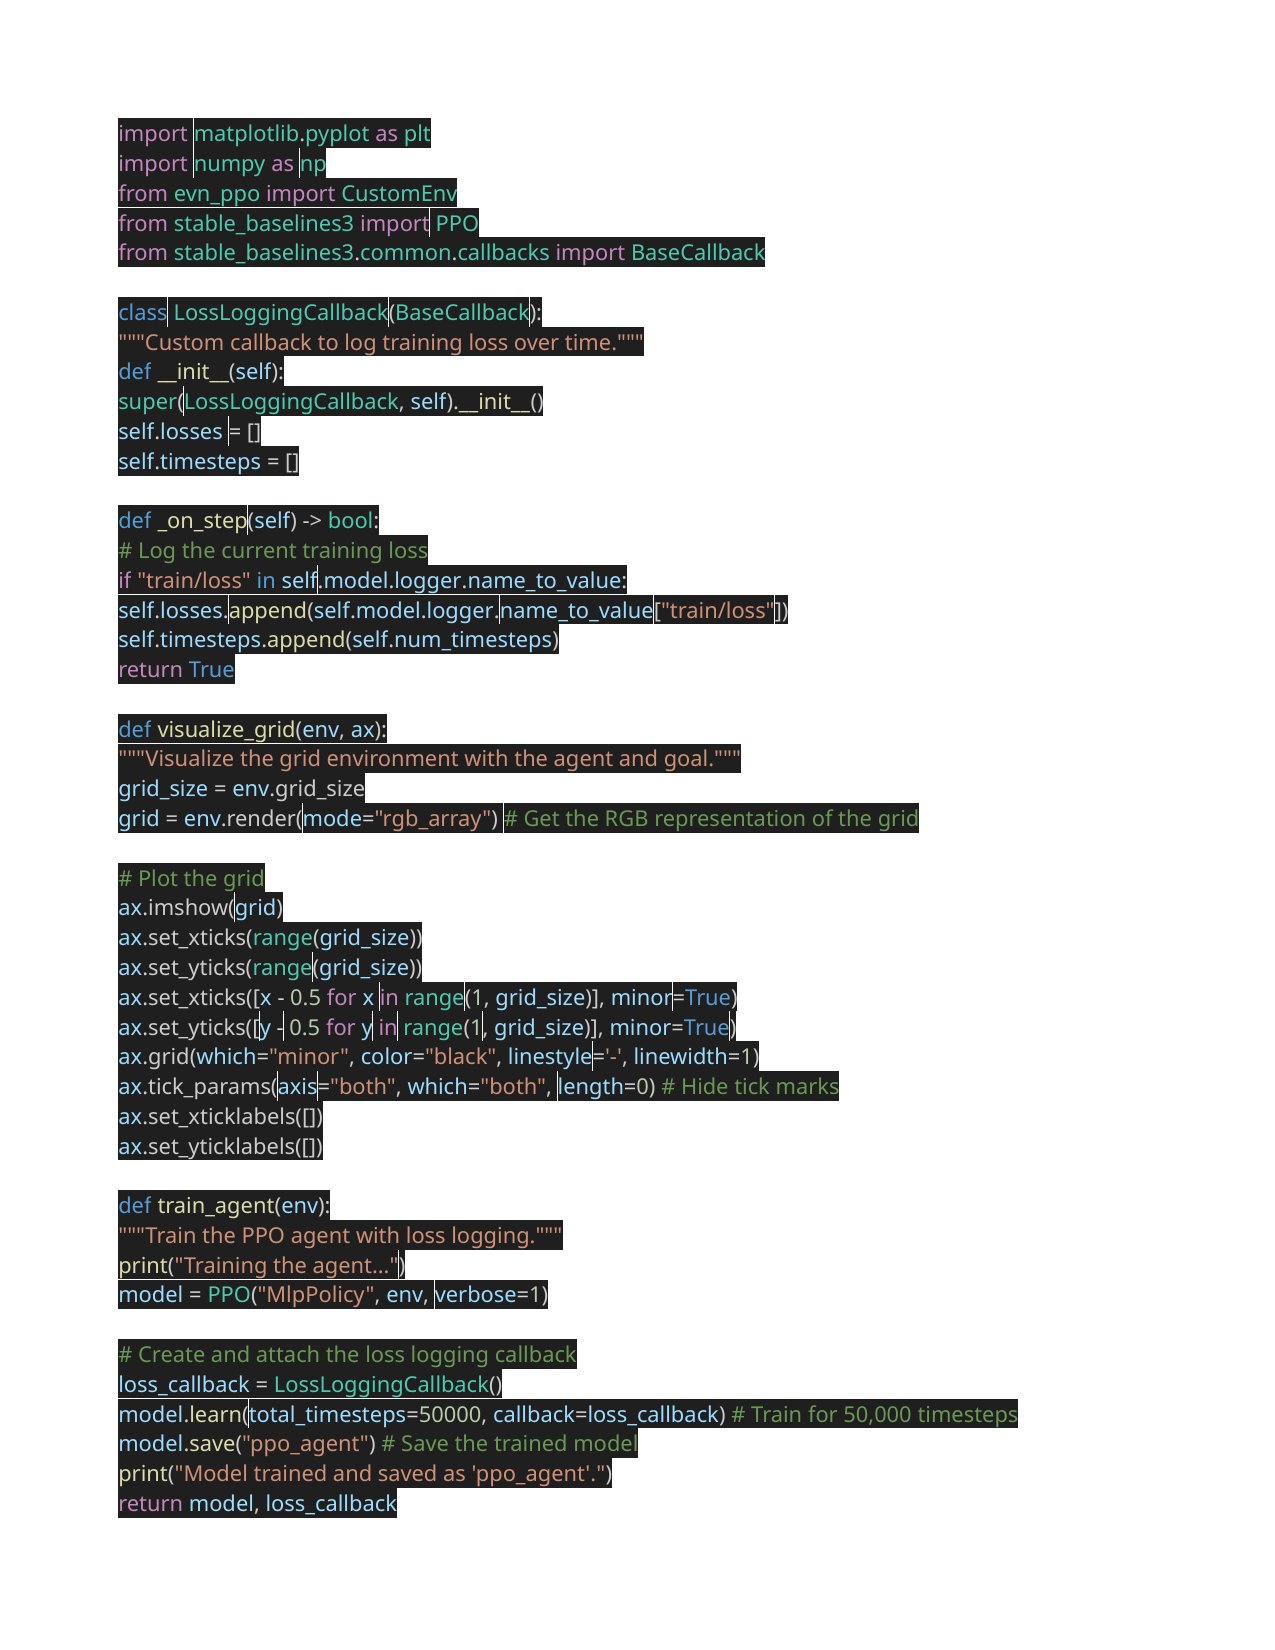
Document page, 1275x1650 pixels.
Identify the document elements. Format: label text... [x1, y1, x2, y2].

text model.learn(total_timesteps=50000, callback=loss_callback) # Train for 50,000 timesteps [118, 1398, 1157, 1428]
text loss_callback = LossLoggingCallback() [118, 1369, 1157, 1398]
text ax.grid(which="minor", color="black", linestyle='-', linewidth=1) [118, 1041, 1157, 1071]
text import numpy as np [118, 148, 1157, 178]
text def _on_step(self) -> bool: [118, 505, 1157, 535]
text """Train the PPO agent with loss logging.""" [118, 1220, 1157, 1250]
text ax.tick_params(axis="both", which="both", length=0) # Hide tick marks [118, 1071, 1157, 1101]
text grid_size = env.grid_size [118, 773, 1157, 803]
text print("Training the agent...") [118, 1250, 1157, 1279]
text self.losses.append(self.model.logger.name_to_value["train/loss"]) [118, 594, 1157, 624]
text def visualize_grid(env, ax): [118, 714, 1157, 743]
text if "train/loss" in self.model.logger.name_to_value: [118, 565, 1157, 594]
text self.timesteps.append(self.num_timesteps) [118, 624, 1157, 654]
text model = PPO("MlpPolicy", env, verbose=1) [118, 1279, 1157, 1309]
text ax.set_xticks(range(grid_size)) [118, 922, 1157, 952]
text # Plot the grid [118, 862, 1157, 892]
text ax.set_yticks([y - 0.5 for y in range(1, grid_size)], minor=True) [118, 1011, 1157, 1041]
text # Log the current training loss [118, 535, 1157, 565]
text print("Model trained and saved as 'ppo_agent'.") [118, 1458, 1157, 1488]
text return True [118, 654, 1157, 684]
text """Visualize the grid environment with the agent and goal.""" [118, 743, 1157, 773]
text ax.set_xticks([x - 0.5 for x in range(1, grid_size)], minor=True) [118, 982, 1157, 1011]
text ax.set_xticklabels([]) [118, 1101, 1157, 1131]
text from stable_baselines3.common.callbacks import BaseCallback [118, 237, 1157, 267]
text self.losses = [] [118, 416, 1157, 446]
text ax.set_yticklabels([]) [118, 1131, 1157, 1160]
text def __init__(self): [118, 356, 1157, 386]
text class LossLoggingCallback(BaseCallback): [118, 297, 1157, 327]
text import matplotlib.pyplot as plt [118, 118, 1157, 148]
text self.timesteps = [] [118, 446, 1157, 476]
text # Create and attach the loss logging callback [118, 1339, 1157, 1369]
text from stable_baselines3 import PPO [118, 207, 1157, 237]
text def train_agent(env): [118, 1190, 1157, 1220]
text return model, loss_callback [118, 1488, 1157, 1518]
text from evn_ppo import CustomEnv [118, 178, 1157, 207]
text model.save("ppo_agent") # Save the trained model [118, 1428, 1157, 1458]
text super(LossLoggingCallback, self).__init__() [118, 386, 1157, 416]
text grid = env.render(mode="rgb_array") # Get the RGB representation of the grid [118, 803, 1157, 833]
text """Custom callback to log training loss over time.""" [118, 327, 1157, 356]
text ax.set_yticks(range(grid_size)) [118, 952, 1157, 982]
text ax.imshow(grid) [118, 892, 1157, 922]
